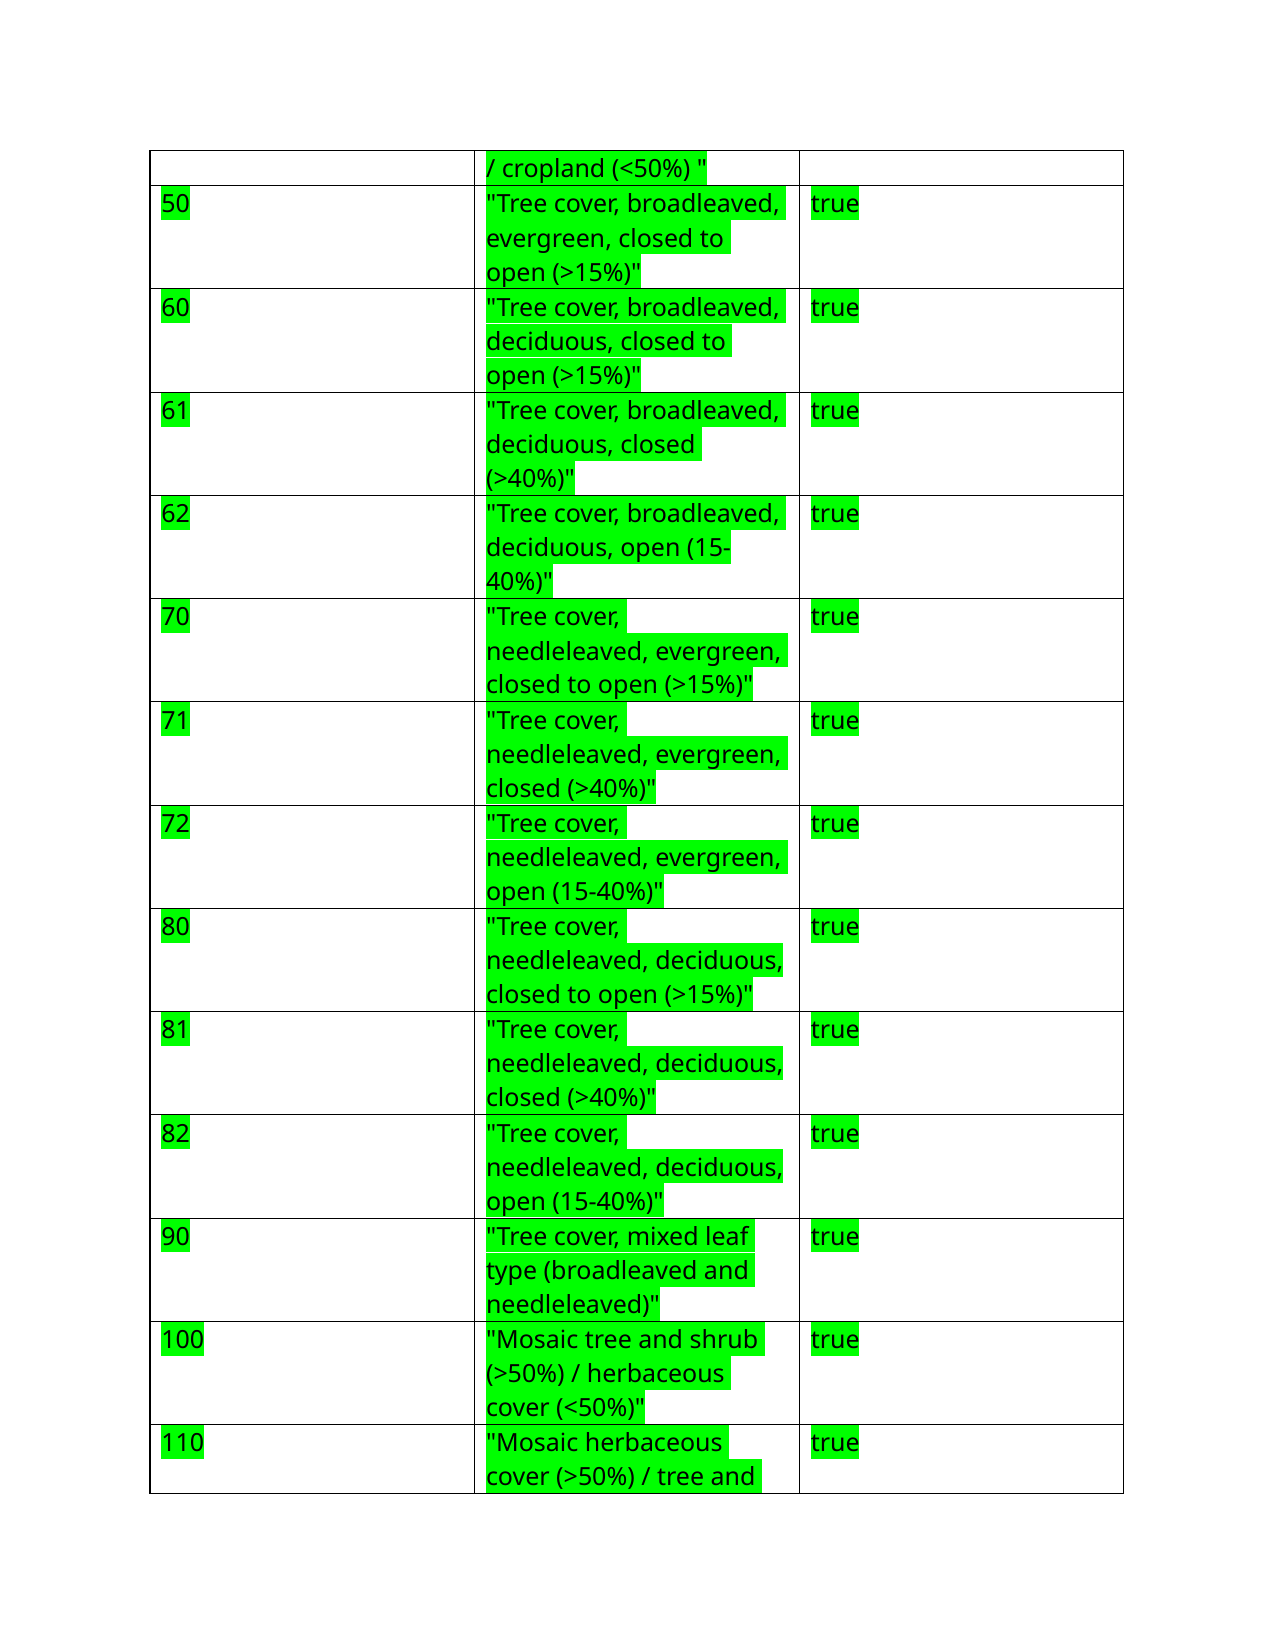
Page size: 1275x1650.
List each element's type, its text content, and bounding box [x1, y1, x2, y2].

table_cell "Tree cover, broadleaved, deciduous, open (15-40%)" [475, 496, 799, 598]
table_cell "Tree cover, needleleaved, evergreen, open (15-40%)" [475, 806, 799, 908]
table_cell true [800, 1425, 1123, 1493]
table_cell "Mosaic tree and shrub (>50%) / herbaceous cover (<50%)" [475, 1322, 799, 1424]
table_cell / cropland (<50%) " [475, 151, 799, 185]
table_cell true [800, 186, 1123, 288]
table_cell "Tree cover, broadleaved, evergreen, closed to open (>15%)" [475, 186, 799, 288]
table_cell true [800, 1322, 1123, 1424]
table_cell "Tree cover, broadleaved, deciduous, closed (>40%)" [475, 393, 799, 495]
table_cell 61 [151, 393, 474, 495]
table_cell true [800, 599, 1123, 701]
table_cell 82 [151, 1115, 474, 1217]
table_cell "Tree cover, needleleaved, deciduous, closed to open (>15%)" [475, 909, 799, 1011]
table_cell "Tree cover, needleleaved, deciduous, open (15-40%)" [475, 1115, 799, 1217]
table_cell true [800, 496, 1123, 598]
table_cell 70 [151, 599, 474, 701]
table_cell 71 [151, 702, 474, 804]
table_cell 50 [151, 186, 474, 288]
table_cell "Mosaic herbaceous cover (>50%) / tree and [475, 1425, 799, 1493]
table_cell 81 [151, 1012, 474, 1114]
table_cell [151, 151, 474, 185]
table_cell 80 [151, 909, 474, 1011]
table_cell true [800, 1219, 1123, 1321]
table_cell [800, 151, 1123, 185]
table_cell "Tree cover, needleleaved, deciduous, closed (>40%)" [475, 1012, 799, 1114]
table_cell true [800, 702, 1123, 804]
table_cell "Tree cover, needleleaved, evergreen, closed to open (>15%)" [475, 599, 799, 701]
table_cell true [800, 1012, 1123, 1114]
table_cell 100 [151, 1322, 474, 1424]
table_cell 60 [151, 289, 474, 392]
table_cell true [800, 393, 1123, 495]
table_cell "Tree cover, needleleaved, evergreen, closed (>40%)" [475, 702, 799, 804]
table_cell "Tree cover, broadleaved, deciduous, closed to open (>15%)" [475, 289, 799, 392]
table_cell true [800, 909, 1123, 1011]
table_cell true [800, 806, 1123, 908]
table_cell 62 [151, 496, 474, 598]
table_cell "Tree cover, mixed leaf type (broadleaved and needleleaved)" [475, 1219, 799, 1321]
table_cell 110 [151, 1425, 474, 1493]
table_cell 72 [151, 806, 474, 908]
table_cell 90 [151, 1219, 474, 1321]
table_cell true [800, 289, 1123, 392]
table_cell true [800, 1115, 1123, 1217]
